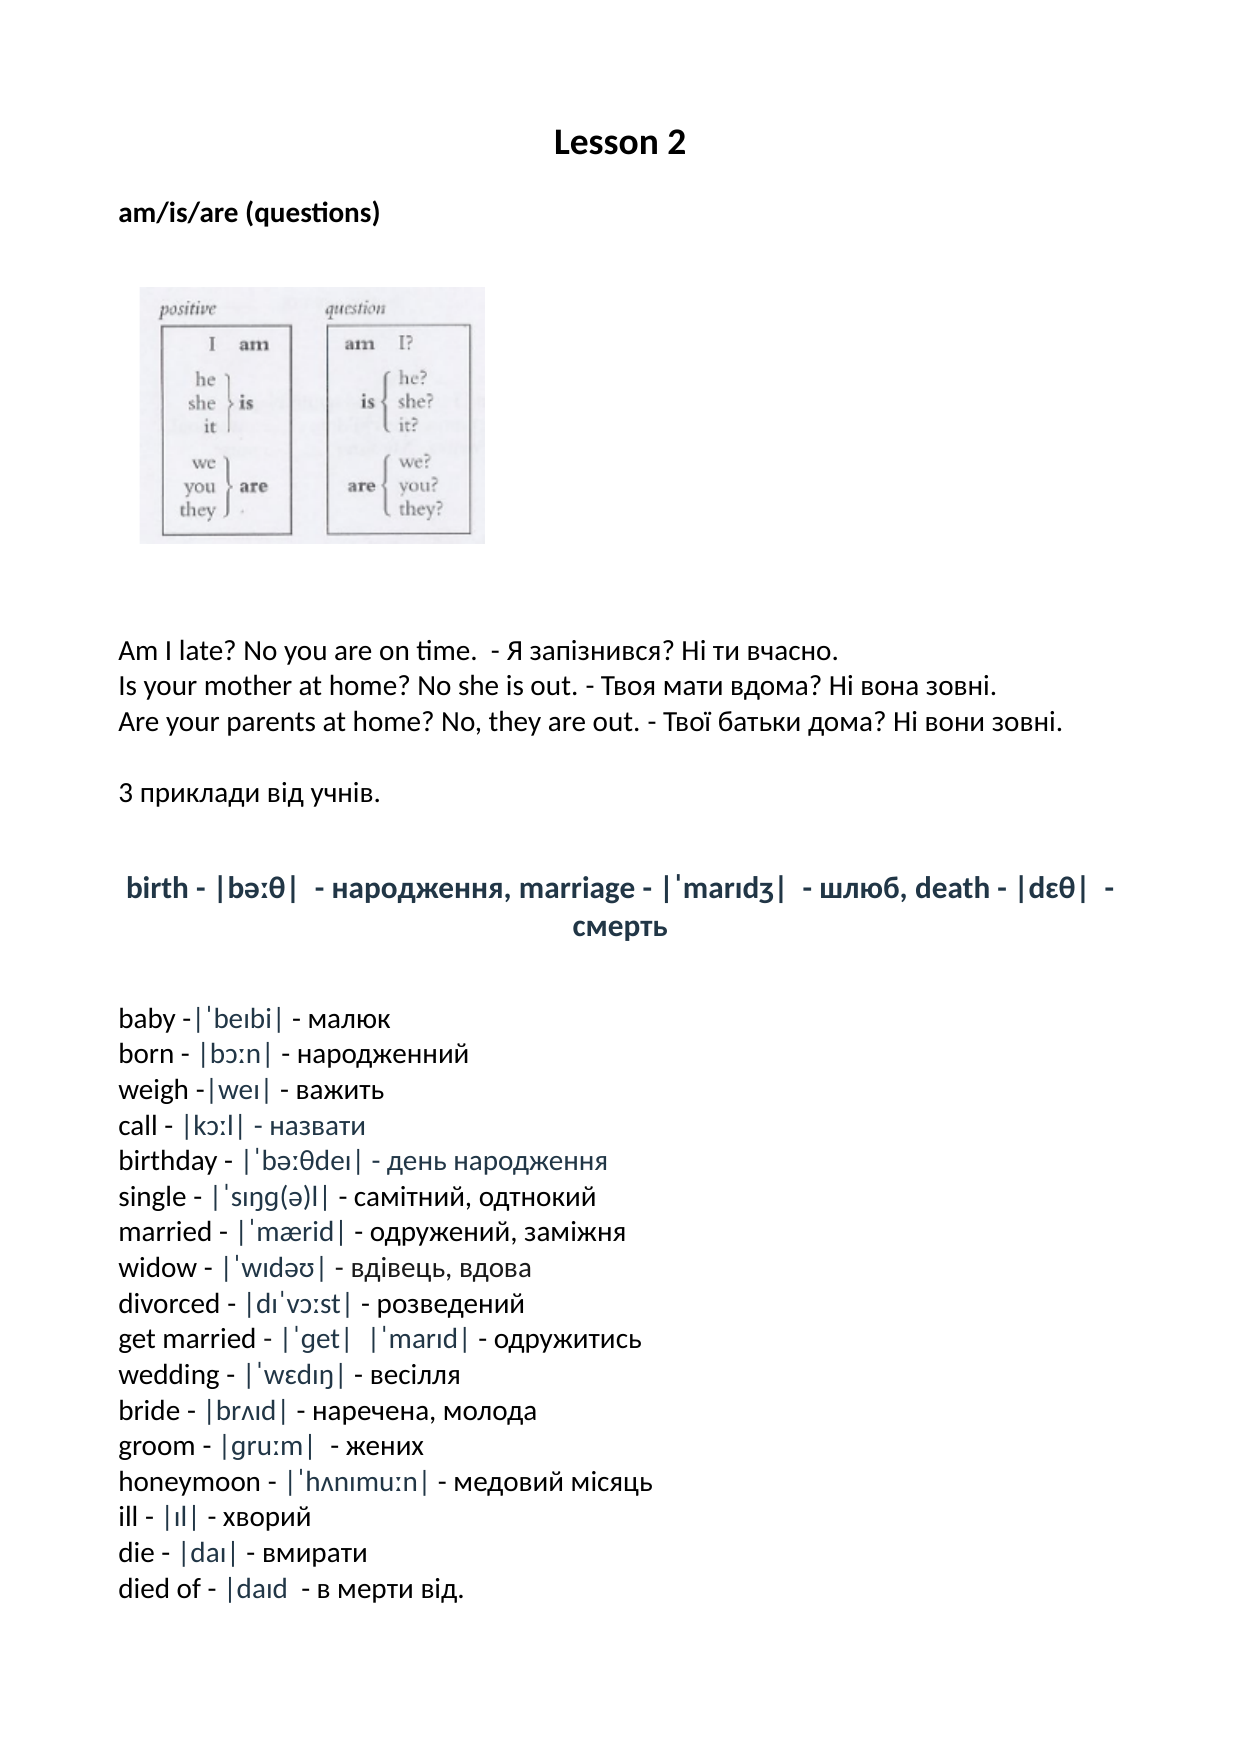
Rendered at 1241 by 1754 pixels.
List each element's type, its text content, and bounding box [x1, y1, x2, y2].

text die - |daɪ| - вмирати [118, 1534, 1122, 1570]
text married - |ˈmærid| - одружений, заміжня [118, 1213, 1122, 1249]
text bride - |brʌɪd| - наречена, молода [118, 1392, 1122, 1427]
text honeymoon - |ˈhʌnɪmuːn| - медовий місяць [118, 1463, 1122, 1498]
text died of - |daɪd - в мерти від. [118, 1570, 1122, 1605]
subtitle birth - |bəːθ| - народження, marriage - |ˈmarɪdʒ| - шлюб, death - |dɛθ| - смерть [118, 868, 1122, 944]
text weigh -|weɪ| - важить [118, 1071, 1122, 1107]
text Is your mother at home? No she is out. - Твоя мати вдома? Ні вона зовні. [118, 667, 1122, 703]
text groom - |ɡruːm| - жених [118, 1427, 1122, 1463]
text Lesson 2 [118, 118, 1122, 164]
text am/is/are (questions) [118, 194, 1122, 230]
text Am I late? No you are on time. - Я запізнився? Ні ти вчасно. [118, 632, 1122, 667]
text call - |kɔːl| - назвати [118, 1107, 1122, 1142]
text born - |bɔːn| - народженний [118, 1035, 1122, 1071]
text Are your parents at home? No, they are out. - Твої батьки дома? Ні вони зовні. [118, 703, 1122, 739]
picture [139, 287, 485, 544]
text get married - |ˈɡet| |ˈmarɪd| - одружитись [118, 1320, 1122, 1356]
text birthday - |ˈbəːθdeɪ| - день народження [118, 1142, 1122, 1178]
text widow - |ˈwɪdəʊ| - вдівець, вдова [118, 1249, 1122, 1285]
text single - |ˈsɪŋɡ(ə)l| - самітний, одтнокий [118, 1178, 1122, 1213]
text divorced - |dɪˈvɔːst| - розведений [118, 1285, 1122, 1320]
text baby -|ˈbeɪbi| - малюк [118, 1000, 1122, 1035]
text wedding - |ˈwɛdɪŋ| - весілля [118, 1356, 1122, 1392]
text ill - |ɪl| - хворий [118, 1498, 1122, 1534]
text 3 приклади від учнів. [118, 774, 1122, 810]
